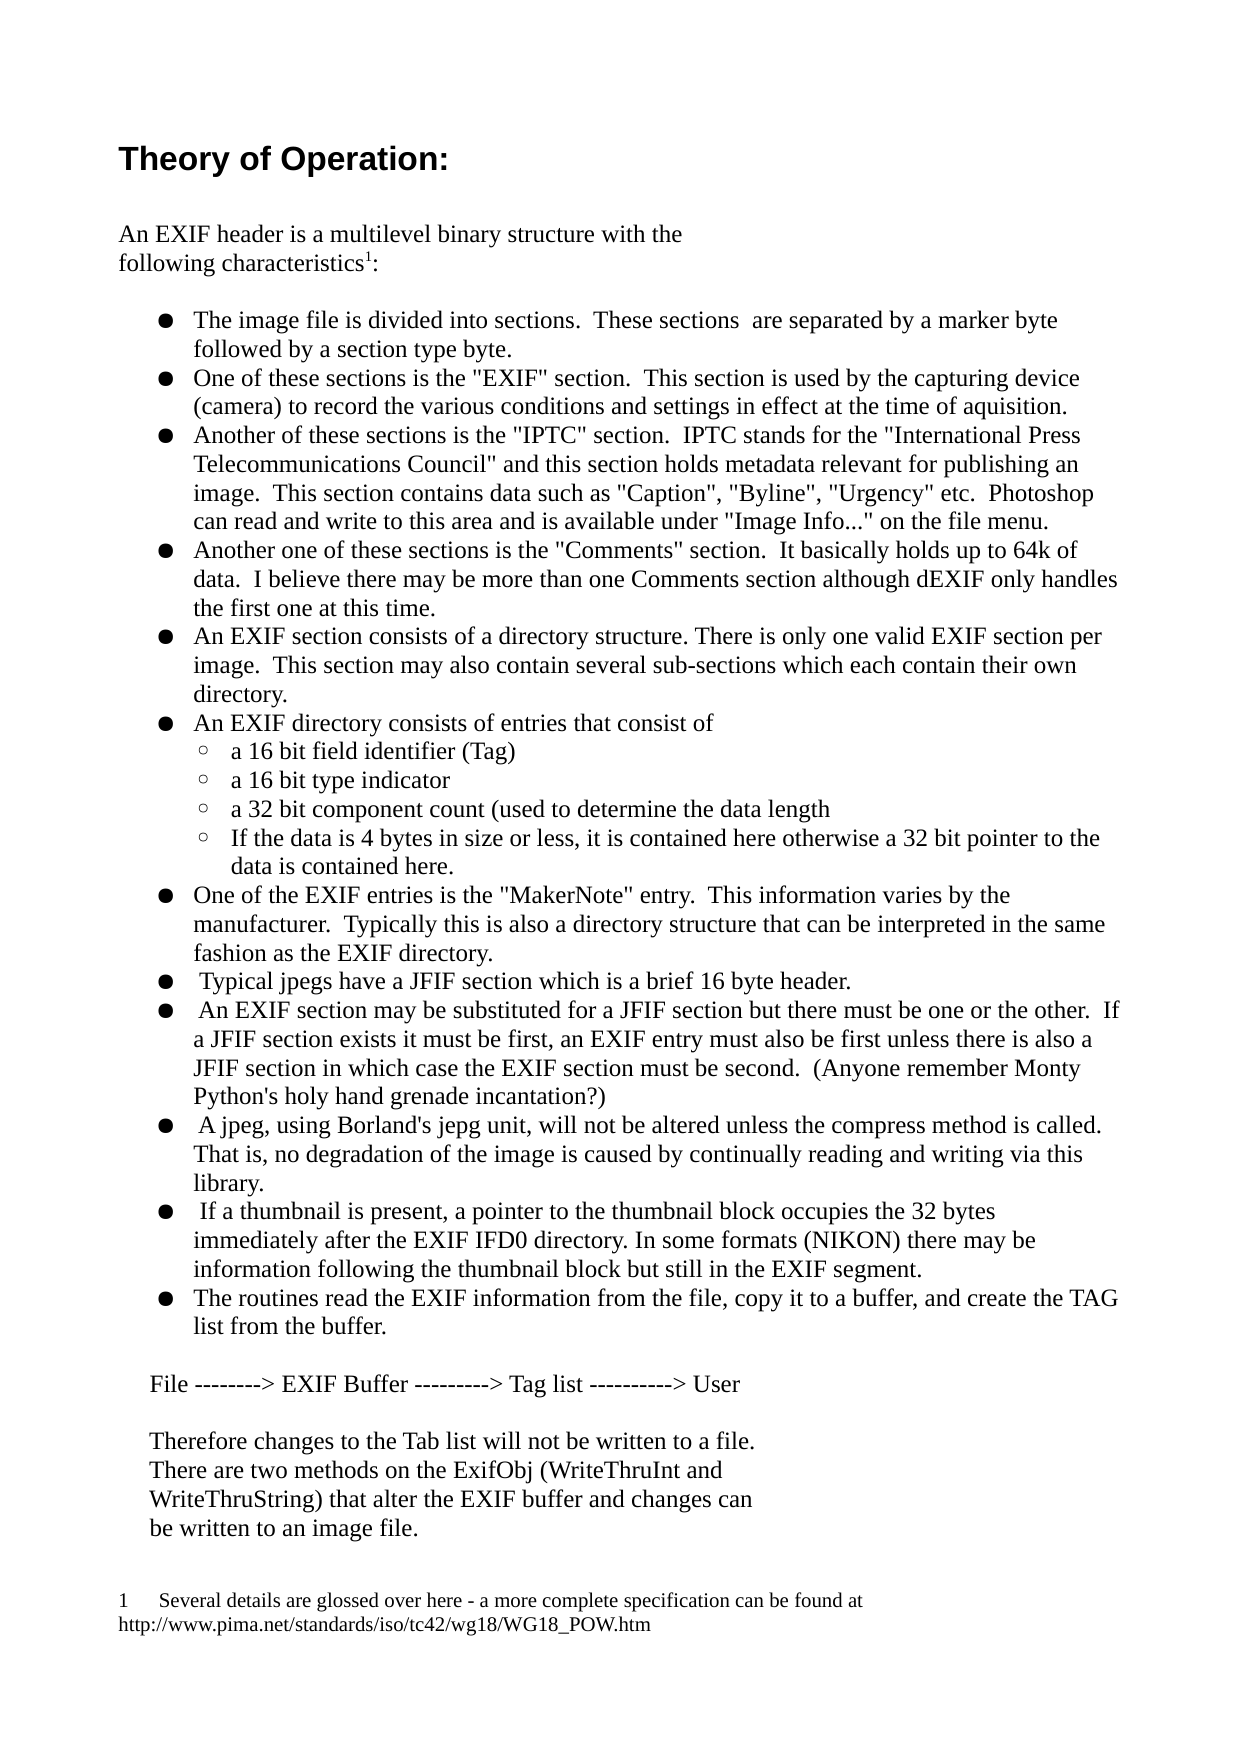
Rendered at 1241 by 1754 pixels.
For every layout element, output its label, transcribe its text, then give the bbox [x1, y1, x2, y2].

list If the data is 4 bytes in size or less, it is contained here otherwise a 32 bit pointer to the data is contained here. [193, 823, 1122, 880]
subtitle Theory of Operation: [118, 139, 1122, 178]
list Typical jpegs have a JFIF section which is a brief 16 byte header. [156, 966, 1122, 995]
list Another one of these sections is the "Comments" section. It basically holds up to 64k of data. I believe there may be more than one Comments section although dEXIF only handles the first one at this time. [156, 535, 1122, 621]
text Several details are glossed over here - a more complete specification can be found at [118, 1588, 1122, 1612]
list The routines read the EXIF information from the file, copy it to a buffer, and create the TAG list from the buffer. [156, 1283, 1122, 1340]
text be written to an image file. [118, 1513, 1122, 1541]
list An EXIF directory consists of entries that consist of [156, 708, 1122, 736]
text following characteristics: [118, 248, 1122, 276]
text File --------> EXIF Buffer ---------> Tag list ----------> User [118, 1369, 1122, 1398]
list The image file is divided into sections. These sections are separated by a marker byte followed by a section type byte. [156, 305, 1122, 363]
list An EXIF section may be substituted for a JFIF section but there must be one or the other. If a JFIF section exists it must be first, an EXIF entry must also be first unless there is also a JFIF section in which case the EXIF section must be second. (Anyone remember Monty Python's holy hand grenade incantation?) [156, 995, 1122, 1110]
list A jpeg, using Borland's jepg unit, will not be altered unless the compress method is called. That is, no degradation of the image is caused by continually reading and writing via this library. [156, 1110, 1122, 1196]
list a 16 bit field identifier (Tag) [193, 736, 1122, 765]
text An EXIF header is a multilevel binary structure with the [118, 219, 1122, 248]
list One of the EXIF entries is the "MakerNote" entry. This information varies by the manufacturer. Typically this is also a directory structure that can be interpreted in the same fashion as the EXIF directory. [156, 880, 1122, 966]
list a 16 bit type indicator [193, 765, 1122, 794]
list An EXIF section consists of a directory structure. There is only one valid EXIF section per image. This section may also contain several sub-sections which each contain their own directory. [156, 621, 1122, 708]
text Therefore changes to the Tab list will not be written to a file. [118, 1426, 1122, 1455]
list Another of these sections is the "IPTC" section. IPTC stands for the "International Press Telecommunications Council" and this section holds metadata relevant for publishing an image. This section contains data such as "Caption", "Byline", "Urgency" etc. Photoshop can read and write to this area and is available under "Image Info..." on the file menu. [156, 420, 1122, 535]
list If a thumbnail is present, a pointer to the thumbnail block occupies the 32 bytes immediately after the EXIF IFD0 directory. In some formats (NIKON) there may be information following the thumbnail block but still in the EXIF segment. [156, 1196, 1122, 1283]
text http://www.pima.net/standards/iso/tc42/wg18/WG18_POW.htm [118, 1612, 1122, 1636]
text WriteThruString) that alter the EXIF buffer and changes can [118, 1484, 1122, 1513]
list a 32 bit component count (used to determine the data length [193, 794, 1122, 823]
text There are two methods on the ExifObj (WriteThruInt and [118, 1455, 1122, 1484]
list One of these sections is the "EXIF" section. This section is used by the capturing device (camera) to record the various conditions and settings in effect at the time of aquisition. [156, 363, 1122, 420]
